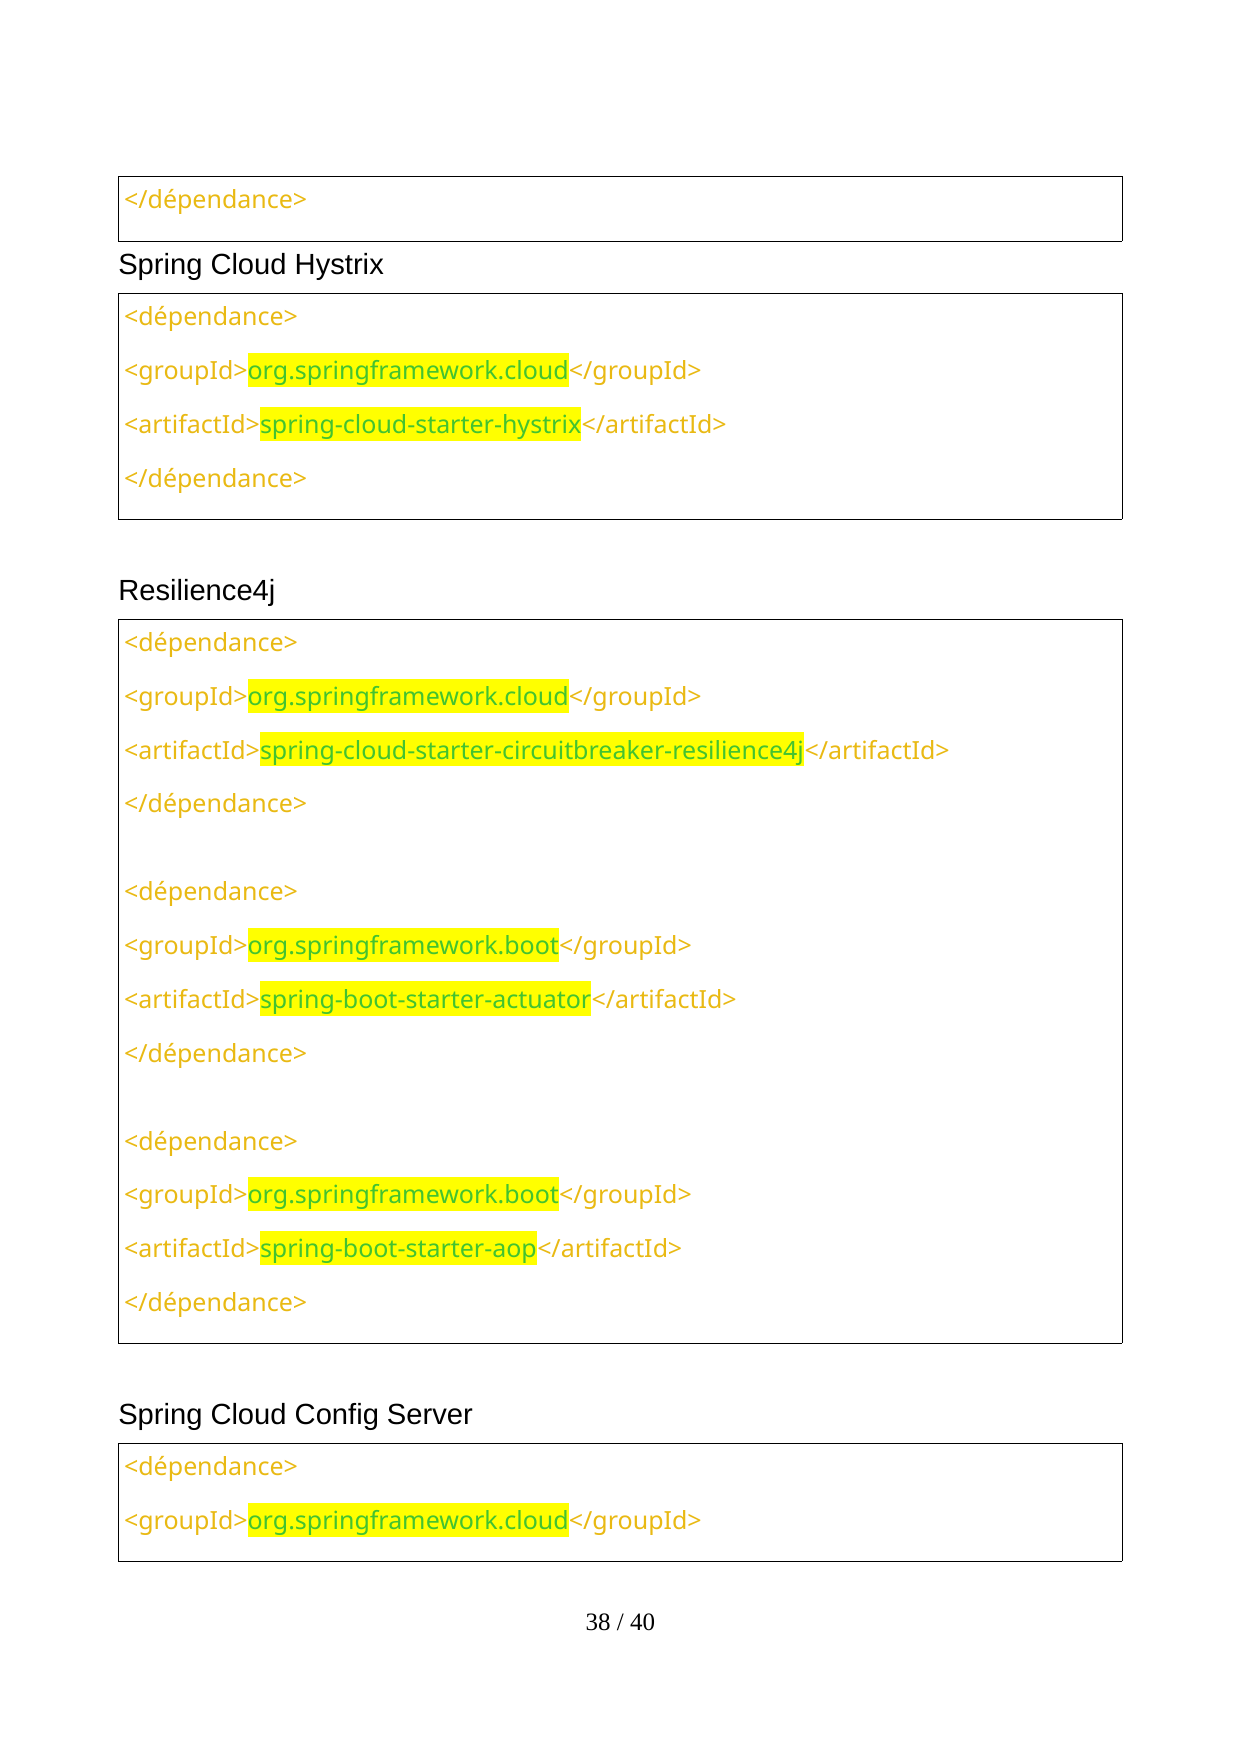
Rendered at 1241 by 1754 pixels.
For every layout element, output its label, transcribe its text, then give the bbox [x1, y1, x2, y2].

subtitle Spring Cloud Config Server [118, 1397, 1122, 1431]
subtitle Spring Cloud Hystrix [118, 247, 1122, 281]
subtitle Resilience4j [118, 573, 1122, 606]
table_header <dépendance> <groupId>org.springframework.cloud</groupId> [119, 1444, 1122, 1561]
table_header <dépendance> <groupId>org.springframework.cloud</groupId> <artifactId>spring-cloud-starter-circuitbreaker-resilience4j</artifactId> </dépendance> <dépendance> <groupId>org.springframework.boot</groupId> <artifactId>spring-boot-starter-actuator</artifactId> </dépendance> <dépendance> <groupId>org.springframework.boot</groupId> <artifactId>spring-boot-starter-aop</artifactId> </dépendance> [119, 620, 1122, 1343]
table_header </dépendance> [119, 177, 1122, 241]
table_header <dépendance> <groupId>org.springframework.cloud</groupId> <artifactId>spring-cloud-starter-hystrix</artifactId> </dépendance> [119, 294, 1122, 519]
